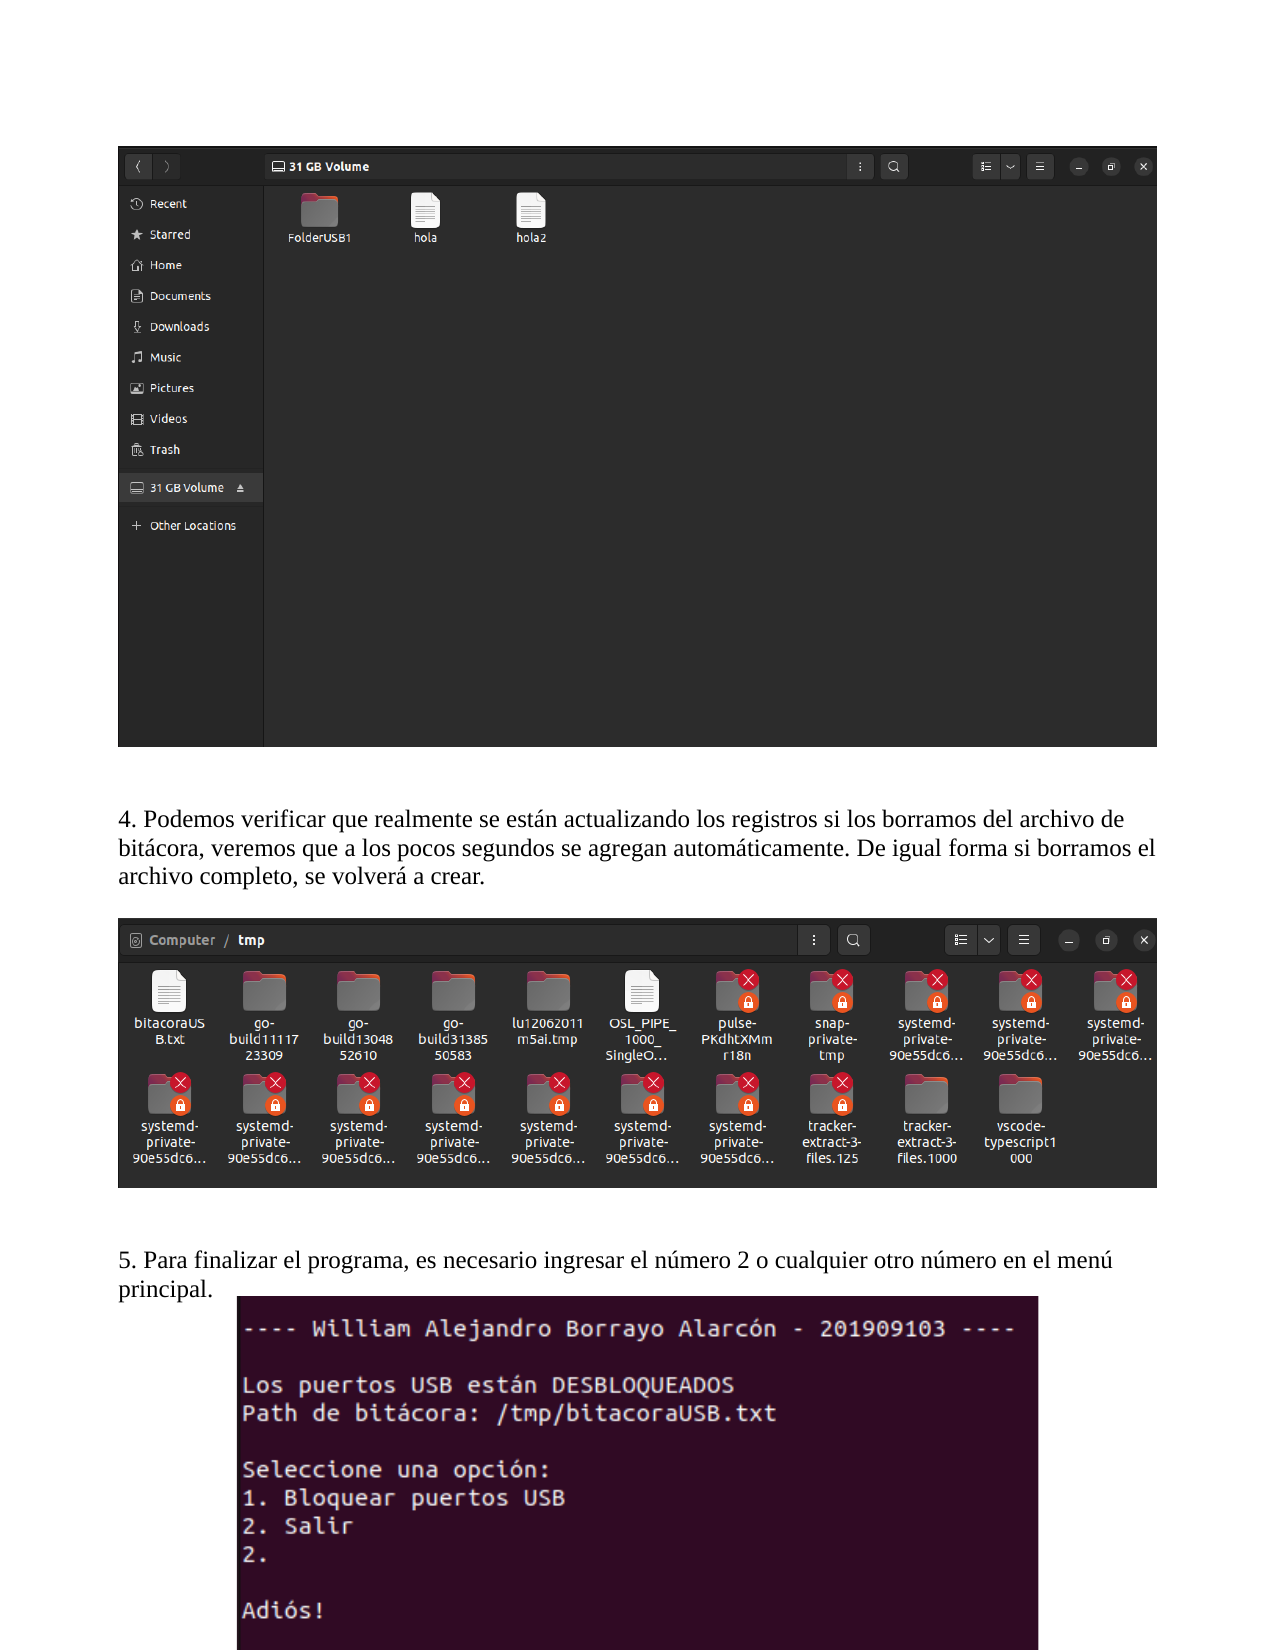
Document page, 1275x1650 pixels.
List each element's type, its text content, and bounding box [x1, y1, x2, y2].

picture [118, 146, 1157, 747]
text 4. Podemos verificar que realmente se están actualizando los registros si los borramos del archivo de bitácora, veremos que a los pocos segundos se agregan automáticamente. De igual forma si borramos el archivo completo, se volverá a crear. [118, 804, 1157, 890]
text 5. Para finalizar el programa, es necesario ingresar el número 2 o cualquier otro número en el menú principal. [118, 1245, 1157, 1303]
picture [118, 918, 1157, 1188]
picture [236, 1296, 1039, 1650]
